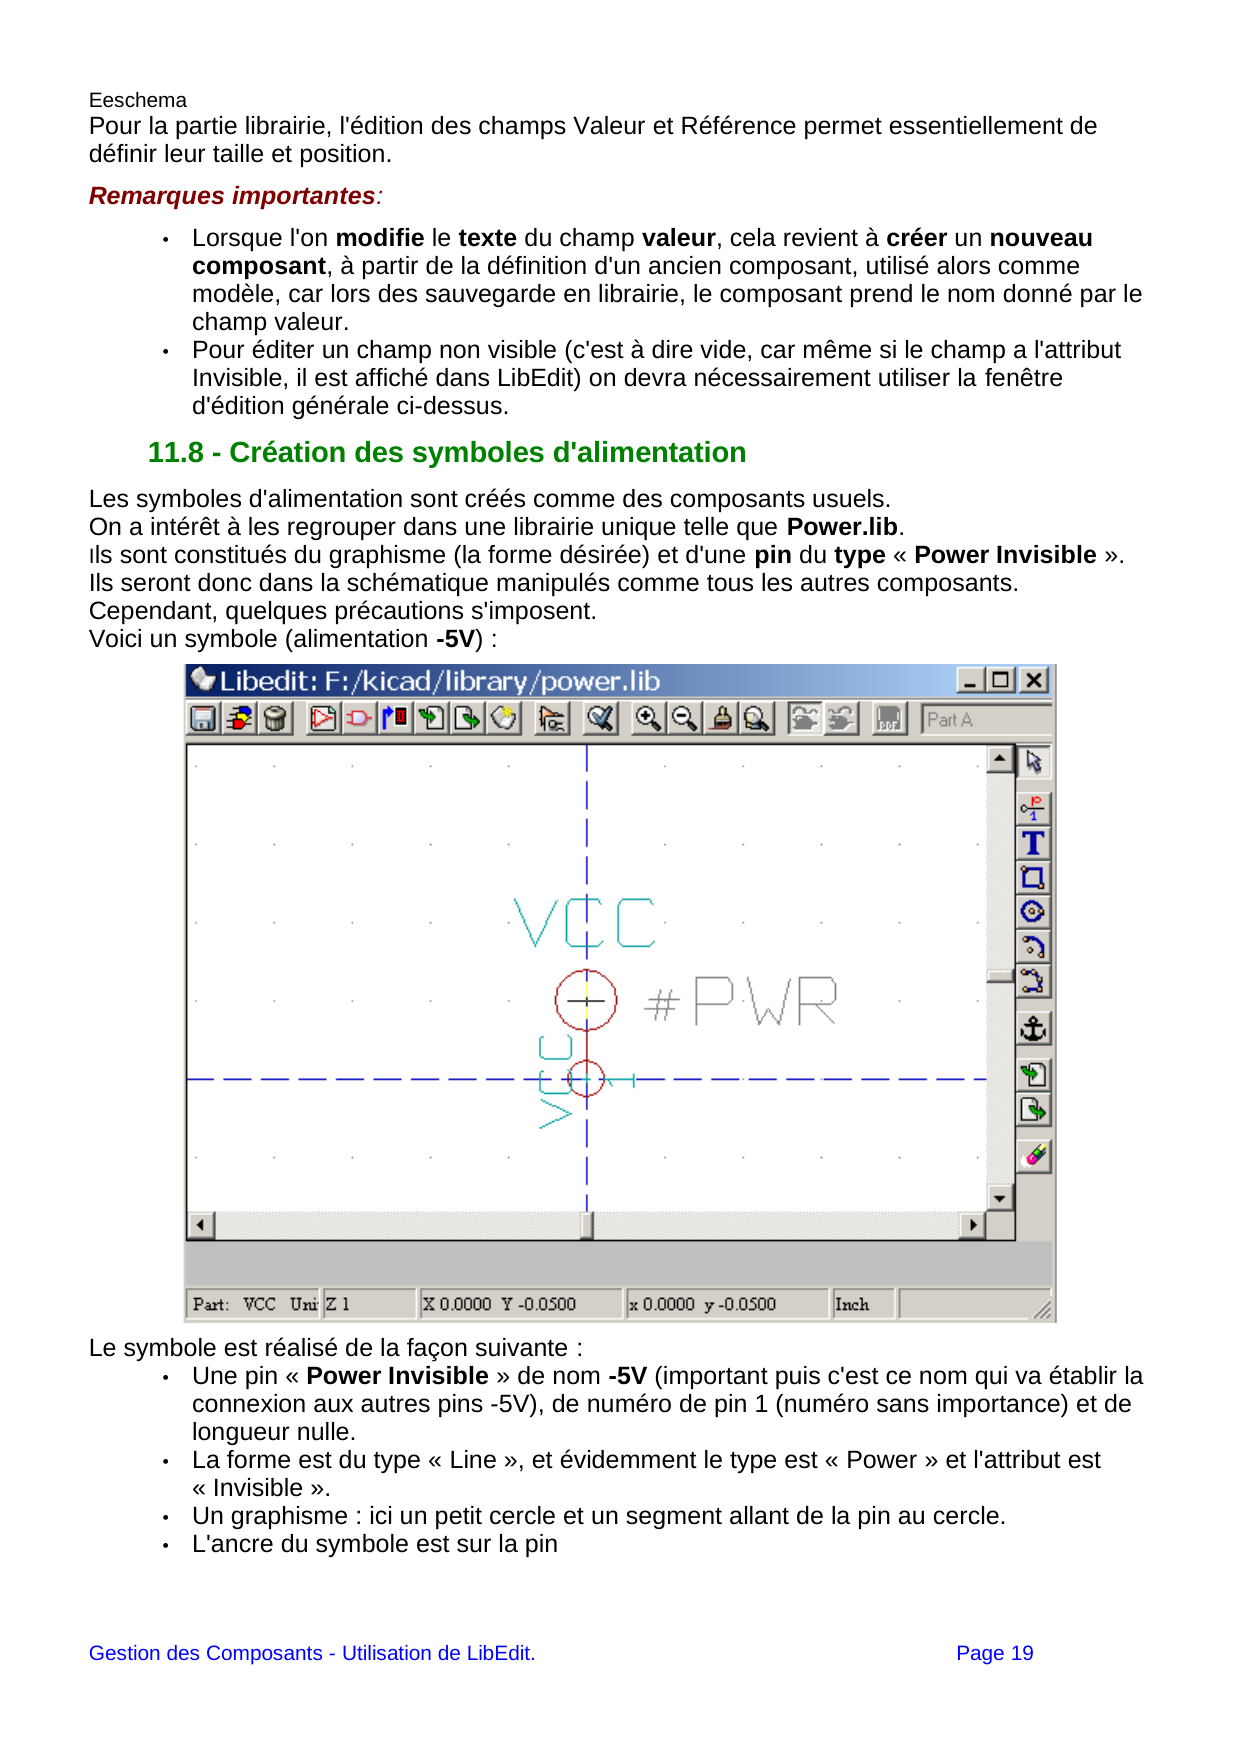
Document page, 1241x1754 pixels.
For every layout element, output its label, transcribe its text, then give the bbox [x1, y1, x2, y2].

text Pour la partie librairie, l'édition des champs Valeur et Référence permet essentiellement de définir leur taille et position. [88, 112, 1152, 168]
list Pour éditer un champ non visible (c'est à dire vide, car même si le champ a l'attribut Invisible, il est affiché dans LibEdit) on devra nécessairement utiliser la fenêtre d'édition générale ci-dessus. [162, 336, 1152, 420]
text Ils sont constitués du graphisme (la forme désirée) et d'une pin du type « Power Invisible ». [88, 541, 1152, 569]
text Ils seront donc dans la schématique manipulés comme tous les autres composants. [88, 569, 1152, 597]
text Remarques importantes: [88, 182, 1152, 210]
list Un graphisme : ici un petit cercle et un segment allant de la pin au cercle. [162, 1502, 1152, 1530]
list Une pin « Power Invisible » de nom -5V (important puis c'est ce nom qui va établir la connexion aux autres pins -5V), de numéro de pin 1 (numéro sans importance) et de longueur nulle. [162, 1362, 1152, 1446]
text Voici un symbole (alimentation -5V) : [88, 625, 1152, 653]
text Cependant, quelques précautions s'imposent. [88, 597, 1152, 625]
text Les symboles d'alimentation sont créés comme des composants usuels. [88, 485, 1152, 513]
text Le symbole est réalisé de la façon suivante : [88, 1334, 1152, 1362]
list Lorsque l'on modifie le texte du champ valeur, cela revient à créer un nouveau composant, à partir de la définition d'un ancien composant, utilisé alors comme modèle, car lors des sauvegarde en librairie, le composant prend le nom donné par le champ valeur. [162, 224, 1152, 336]
list L'ancre du symbole est sur la pin [162, 1530, 1152, 1558]
list La forme est du type « Line », et évidemment le type est « Power » et l'attribut est « Invisible ». [162, 1446, 1152, 1502]
text On a intérêt à les regrouper dans une librairie unique telle que Power.lib. [88, 513, 1152, 541]
subtitle Création des symboles d'alimentation [148, 436, 1152, 469]
picture [183, 664, 1057, 1323]
